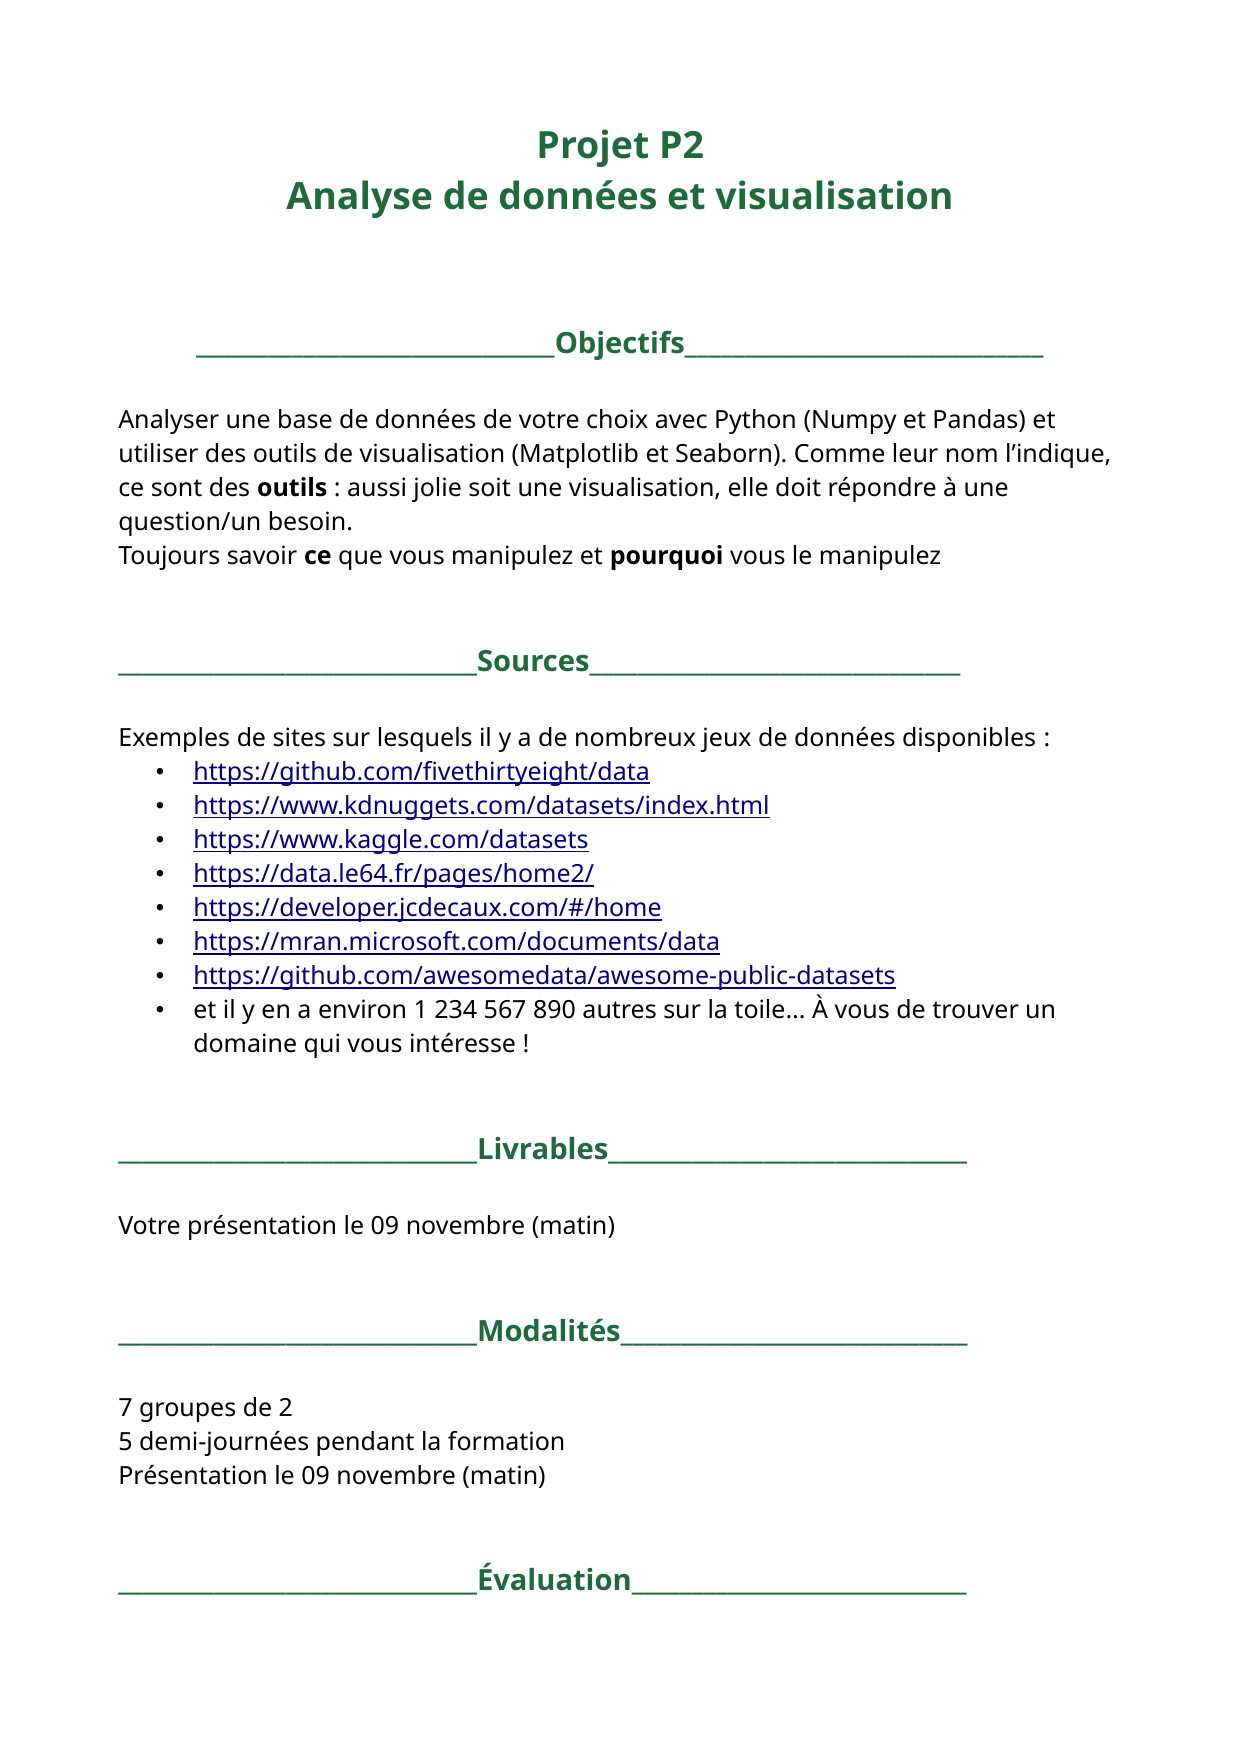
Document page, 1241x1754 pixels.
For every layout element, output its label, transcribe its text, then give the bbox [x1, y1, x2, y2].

text ______________________________Objectifs______________________________ [118, 322, 1122, 362]
text Votre présentation le 09 novembre (matin) [118, 1208, 1122, 1242]
list https://developer.jcdecaux.com/#/home [156, 890, 1122, 924]
list https://github.com/awesomedata/awesome-public-datasets [156, 958, 1122, 992]
text Analyser une base de données de votre choix avec Python (Numpy et Pandas) et utiliser des outils de visualisation (Matplotlib et Seaborn). Comme leur nom l’indique, ce sont des outils : aussi jolie soit une visualisation, elle doit répondre à une question/un besoin. [118, 402, 1122, 538]
list https://data.le64.fr/pages/home2/ [156, 856, 1122, 890]
list https://www.kdnuggets.com/datasets/index.html [156, 788, 1122, 822]
list https://www.kaggle.com/datasets [156, 822, 1122, 856]
list https://github.com/fivethirtyeight/data [156, 754, 1122, 788]
list https://mran.microsoft.com/documents/data [156, 924, 1122, 958]
text Toujours savoir ce que vous manipulez et pourquoi vous le manipulez [118, 538, 1122, 572]
list et il y en a environ 1 234 567 890 autres sur la toile... À vous de trouver un domaine qui vous intéresse ! [156, 992, 1122, 1060]
text Projet P2 [118, 118, 1122, 169]
text Présentation le 09 novembre (matin) [118, 1457, 1122, 1491]
text 7 groupes de 2 [118, 1389, 1122, 1423]
text Exemples de sites sur lesquels il y a de nombreux jeux de données disponibles : [118, 719, 1122, 754]
text Analyse de données et visualisation [118, 169, 1122, 220]
text ______________________________Évaluation____________________________ [118, 1559, 1122, 1599]
text ______________________________Livrables______________________________ [118, 1128, 1122, 1168]
text ______________________________Modalités_____________________________ [118, 1310, 1122, 1349]
text 5 demi-journées pendant la formation [118, 1423, 1122, 1457]
text ______________________________Sources_______________________________ [118, 640, 1122, 680]
